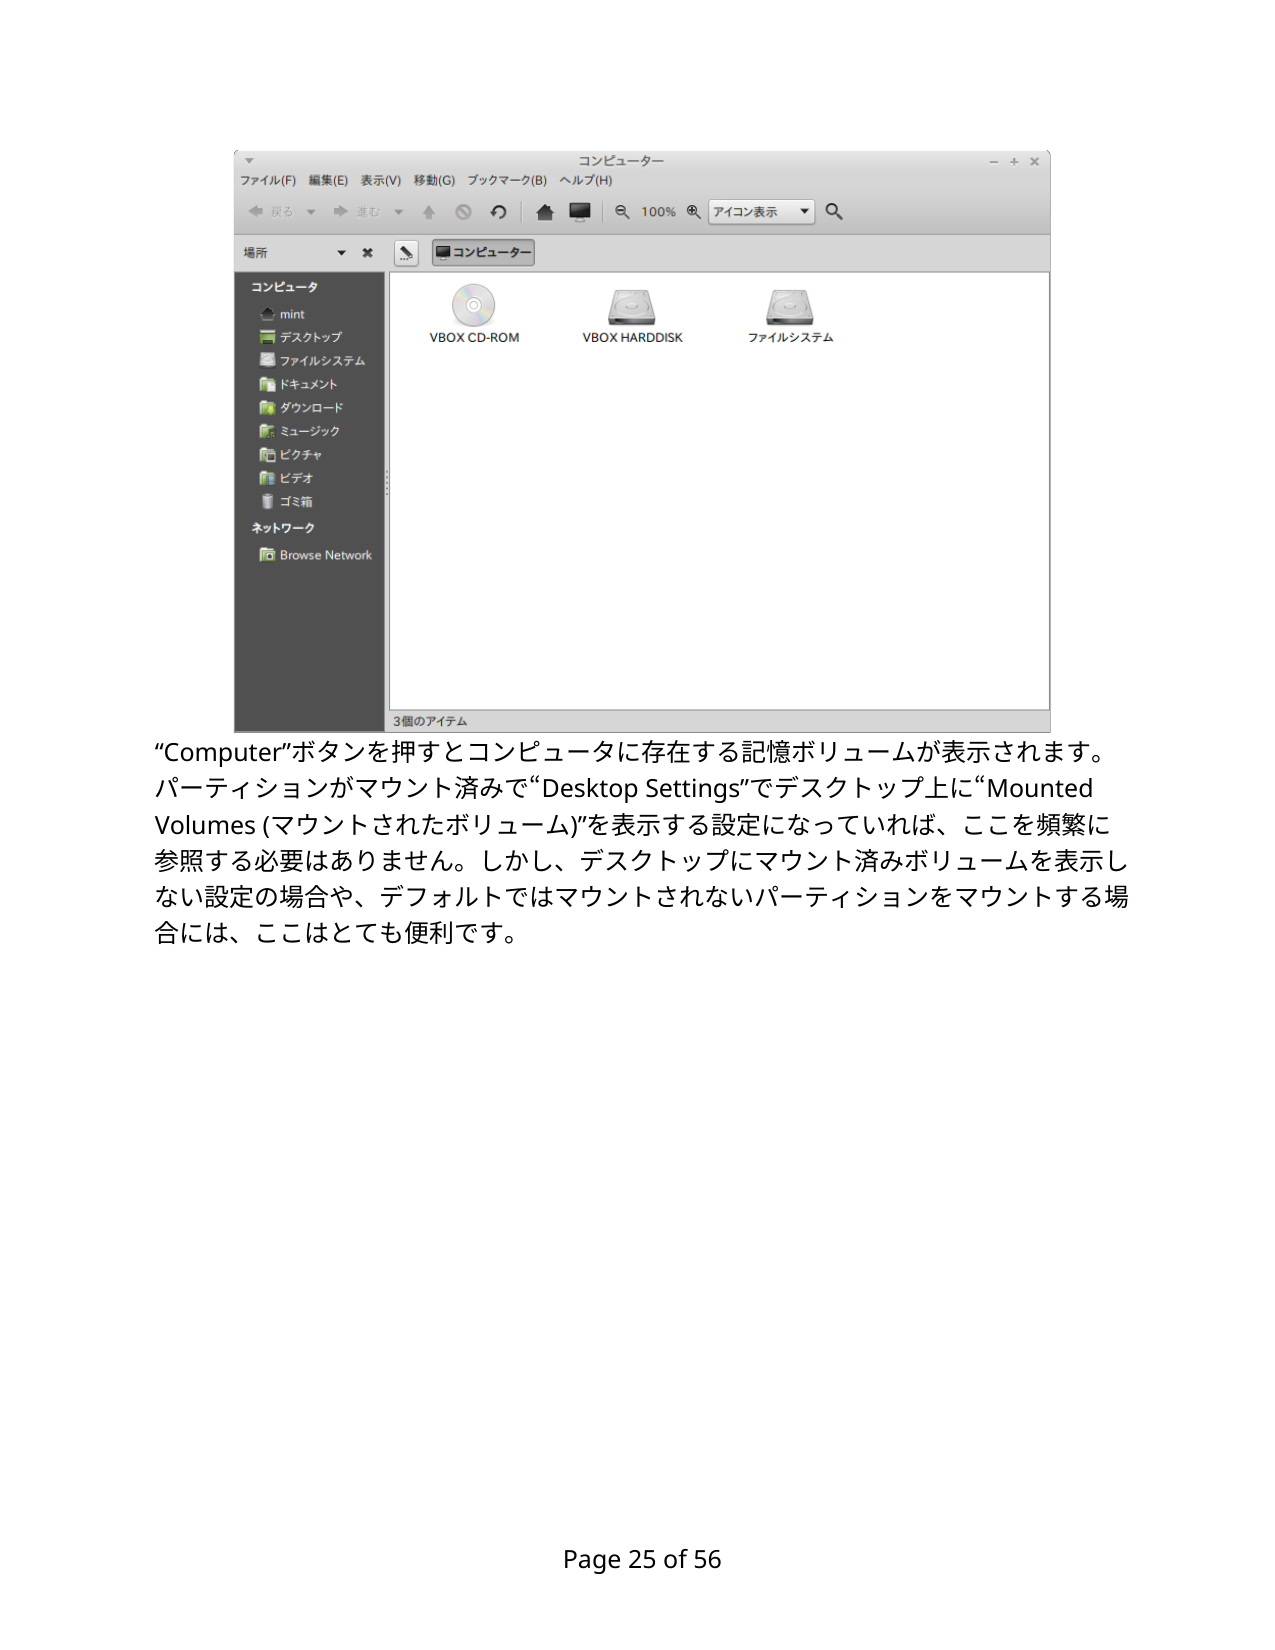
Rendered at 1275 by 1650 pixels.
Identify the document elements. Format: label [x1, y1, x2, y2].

picture [233, 150, 1051, 733]
